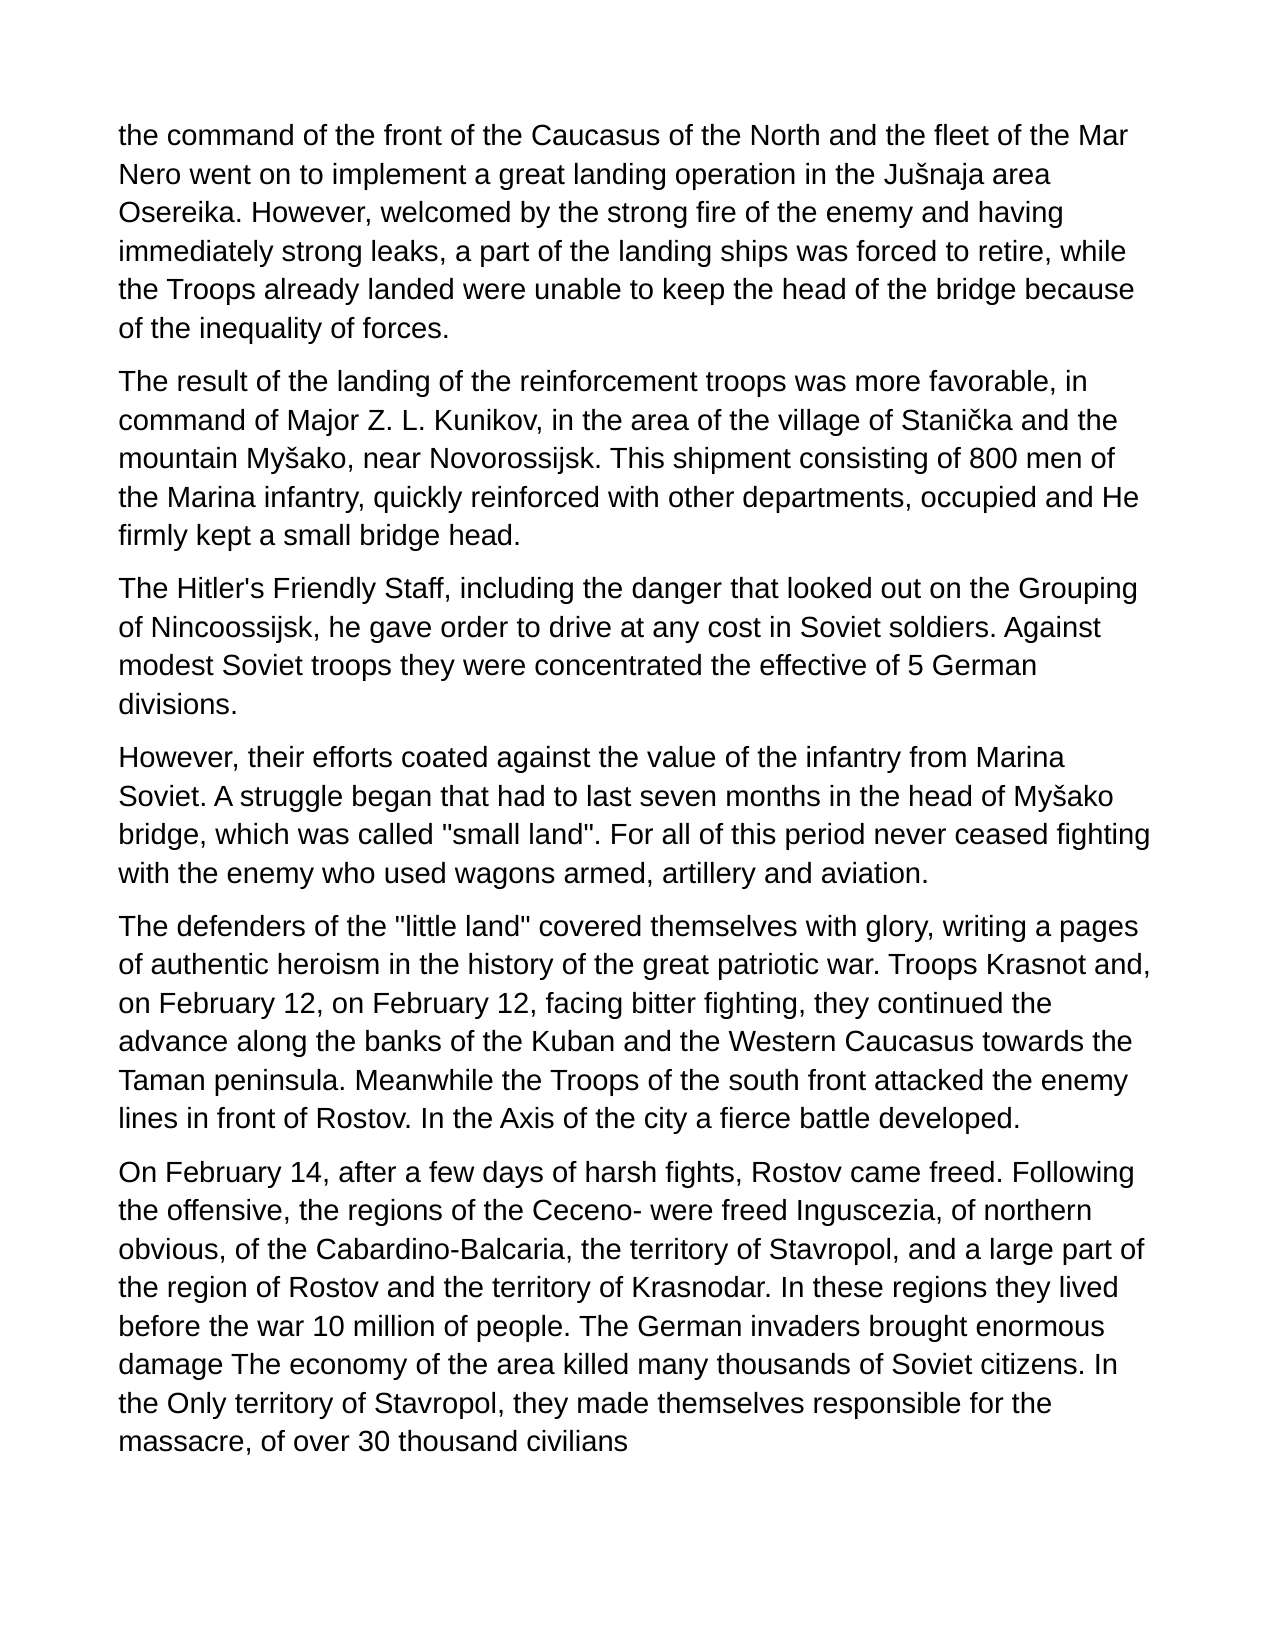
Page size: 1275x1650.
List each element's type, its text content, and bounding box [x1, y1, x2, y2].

text On February 14, after a few days of harsh fights, Rostov came freed. Following the offensive, the regions of the Ceceno- were freed Inguscezia, of northern obvious, of the Cabardino-Balcaria, the territory of Stavropol, and a large part of the region of Rostov and the territory of Krasnodar. In these regions they lived before the war 10 million of people. The German invaders brought enormous damage The economy of the area killed many thousands of Soviet citizens. In the Only territory of Stavropol, they made themselves responsible for the massacre, of over 30 thousand civilians [118, 1154, 1157, 1458]
text However, their efforts coated against the value of the infantry from Marina Soviet. A struggle began that had to last seven months in the head of Myšako bridge, which was called "small land". For all of this period never ceased fighting with the enemy who used wagons armed, artillery and aviation. [118, 740, 1157, 889]
text The Hitler's Friendly Staff, including the danger that looked out on the Grouping of Nincoossijsk, he gave order to drive at any cost in Soviet soldiers. Against modest Soviet troops they were concentrated the effective of 5 German divisions. [118, 571, 1157, 720]
text The defenders of the "little land" covered themselves with glory, writing a pages of authentic heroism in the history of the great patriotic war. Troops Krasnot and, on February 12, on February 12, facing bitter fighting, they continued the advance along the banks of the Kuban and the Western Caucasus towards the Taman peninsula. Meanwhile the Troops of the south front attacked the enemy lines in front of Rostov. In the Axis of the city a fierce battle developed. [118, 909, 1157, 1135]
text The result of the landing of the reinforcement troops was more favorable, in command of Major Z. L. Kunikov, in the area of the village of Stanička and the mountain Myšako, near Novorossijsk. This shipment consisting of 800 men of the Marina infantry, quickly reinforced with other departments, occupied and He firmly kept a small bridge head. [118, 364, 1157, 552]
text the command of the front of the Caucasus of the North and the fleet of the Mar Nero went on to implement a great landing operation in the Jušnaja area Osereika. However, welcomed by the strong fire of the enemy and having immediately strong leaks, a part of the landing ships was forced to retire, while the Troops already landed were unable to keep the head of the bridge because of the inequality of forces. [118, 118, 1157, 344]
